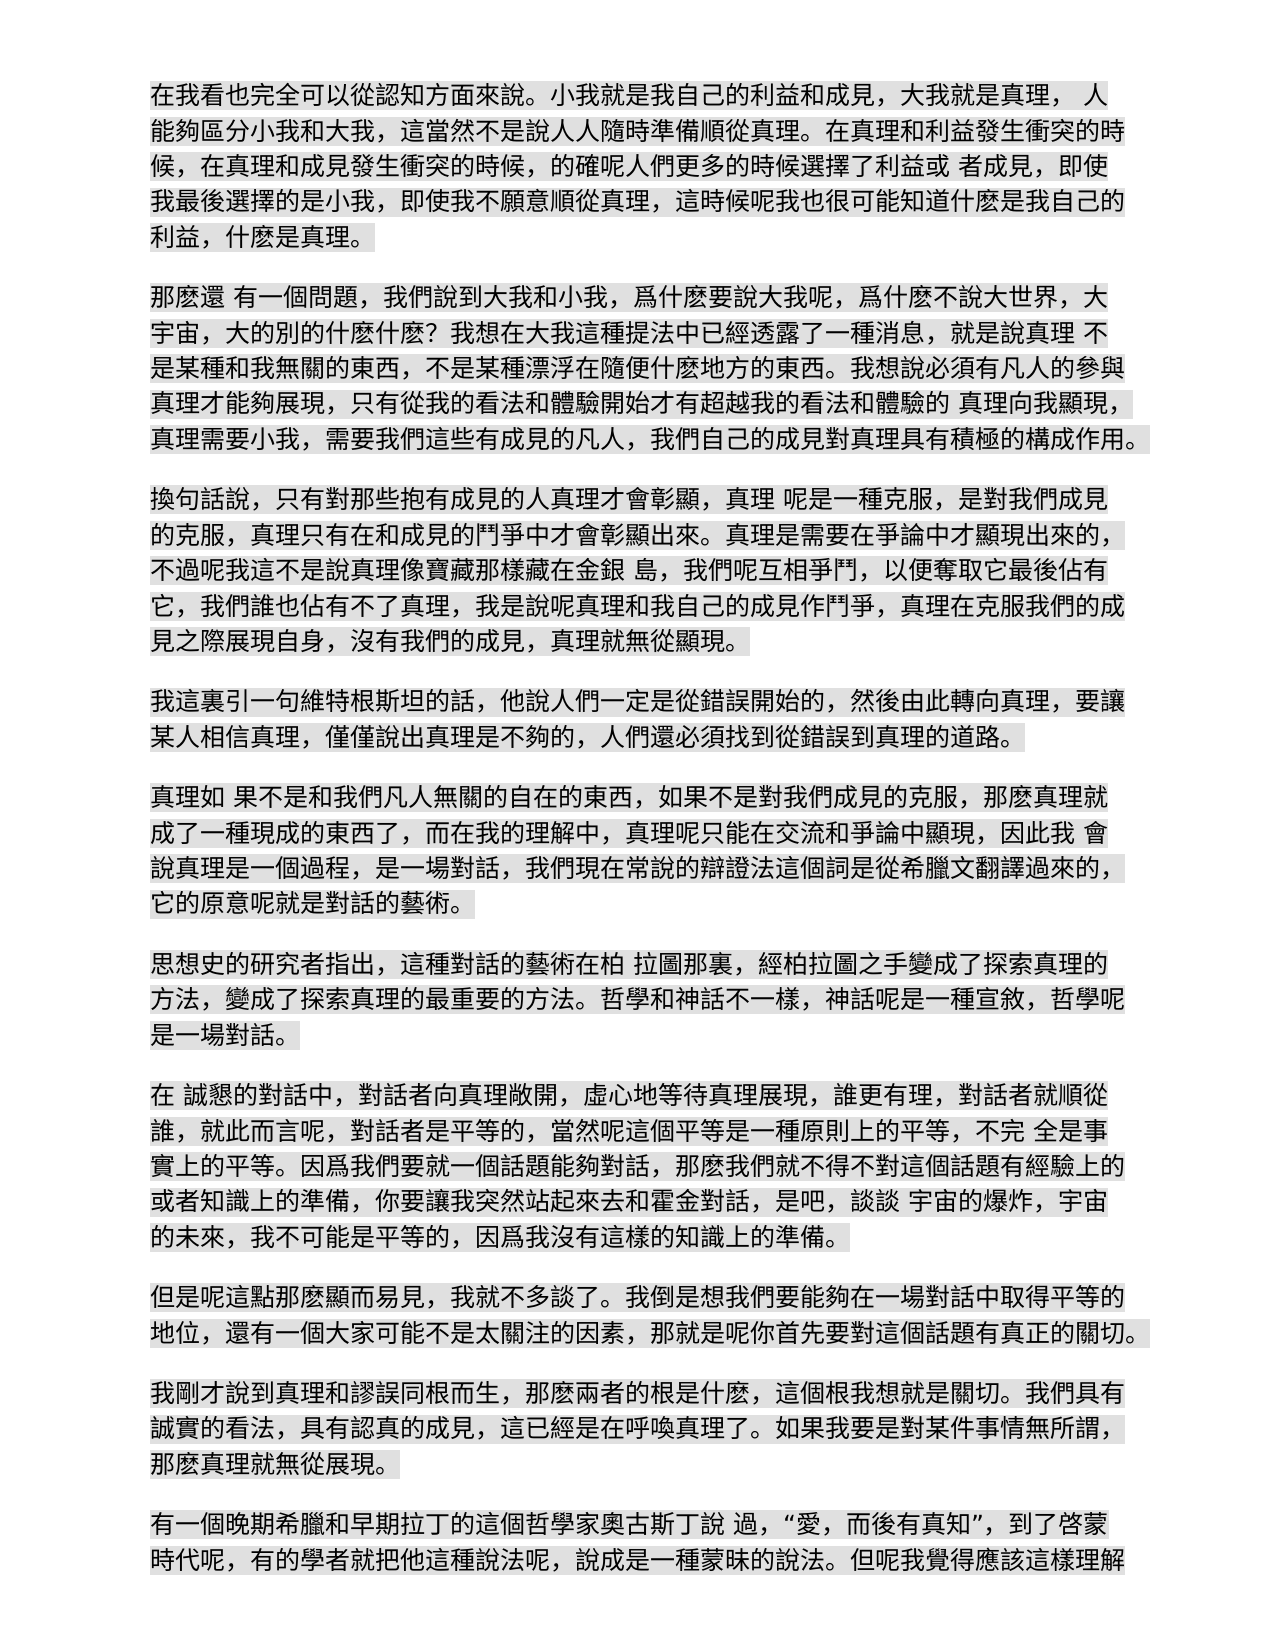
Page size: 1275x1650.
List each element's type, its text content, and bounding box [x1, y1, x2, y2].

text 換句話說，只有對那些抱有成見的人真理才會彰顯，真理 呢是一種克服，是對我們成見的克服，真理只有在和成見的鬥爭中才會彰顯出來。真理是需要在爭論中才顯現出來的，不過呢我這不是說真理像寶藏那樣藏在金銀 島，我們呢互相爭鬥，以便奪取它最後佔有它，我們誰也佔有不了真理，我是說呢真理和我自己的成見作鬥爭，真理在克服我們的成見之際展現自身，沒有我們的成見，真理就無從顯現。 [150, 479, 1125, 656]
text 在我看也完全可以從認知方面來說。小我就是我自己的利益和成見，大我就是真理， 人能夠區分小我和大我，這當然不是說人人隨時準備順從真理。在真理和利益發生衝突的時候，在真理和成見發生衝突的時候，的確呢人們更多的時候選擇了利益或 者成見，即使我最後選擇的是小我，即使我不願意順從真理，這時候呢我也很可能知道什麽是我自己的利益，什麽是真理。 [150, 75, 1125, 252]
text 思想史的研究者指出，這種對話的藝術在柏 拉圖那裏，經柏拉圖之手變成了探索真理的方法，變成了探索真理的最重要的方法。哲學和神話不一樣，神話呢是一種宣敘，哲學呢是一場對話。 [150, 944, 1125, 1050]
text 那麽還 有一個問題，我們說到大我和小我，爲什麽要說大我呢，爲什麽不說大世界，大宇宙，大的別的什麽什麽？我想在大我這種提法中已經透露了一種消息，就是說真理 不是某種和我無關的東西，不是某種漂浮在隨便什麽地方的東西。我想說必須有凡人的參與真理才能夠展現，只有從我的看法和體驗開始才有超越我的看法和體驗的 真理向我顯現，真理需要小我，需要我們這些有成見的凡人，我們自己的成見對真理具有積極的構成作用。 [150, 277, 1125, 454]
text 真理如 果不是和我們凡人無關的自在的東西，如果不是對我們成見的克服，那麽真理就成了一種現成的東西了，而在我的理解中，真理呢只能在交流和爭論中顯現，因此我 會說真理是一個過程，是一場對話，我們現在常說的辯證法這個詞是從希臘文翻譯過來的，它的原意呢就是對話的藝術。 [150, 777, 1125, 919]
text 在 誠懇的對話中，對話者向真理敞開，虛心地等待真理展現，誰更有理，對話者就順從誰，就此而言呢，對話者是平等的，當然呢這個平等是一種原則上的平等，不完 全是事實上的平等。因爲我們要就一個話題能夠對話，那麽我們就不得不對這個話題有經驗上的或者知識上的準備，你要讓我突然站起來去和霍金對話，是吧，談談 宇宙的爆炸，宇宙的未來，我不可能是平等的，因爲我沒有這樣的知識上的準備。 [150, 1075, 1125, 1252]
text 但是呢這點那麽顯而易見，我就不多談了。我倒是想我們要能夠在一場對話中取得平等的地位，還有一個大家可能不是太關注的因素，那就是呢你首先要對這個話題有真正的關切。 [150, 1277, 1125, 1348]
text 我剛才說到真理和謬誤同根而生，那麽兩者的根是什麽，這個根我想就是關切。我們具有誠實的看法，具有認真的成見，這已經是在呼喚真理了。如果我要是對某件事情無所謂，那麽真理就無從展現。 [150, 1373, 1125, 1479]
text 有一個晚期希臘和早期拉丁的這個哲學家奧古斯丁說 過，“愛，而後有真知”，到了啓蒙時代呢，有的學者就把他這種說法呢，說成是一種蒙昧的說法。但呢我覺得應該這樣理解奧古斯丁，在你漠不關心的事情上呢， 你連犯錯誤的機會都沒有，如果有人真的對萬事都無所謂，對什麽都不持成見，他就跟真理絕緣了。因爲在這些事情上我沒有自己的信念，我沒有什麽要堅持的東 西，因此也就沒有什麽要克服的東西，我只不過是在兩種說法之間擺來擺去罷了。如果我們這樣理解真理，我們大概就要重新理解寬容。 [150, 1504, 1125, 1575]
text 我這裏引一句維特根斯坦的話，他說人們一定是從錯誤開始的，然後由此轉向真理，要讓某人相信真理，僅僅說出真理是不夠的，人們還必須找到從錯誤到真理的道路。 [150, 681, 1125, 752]
